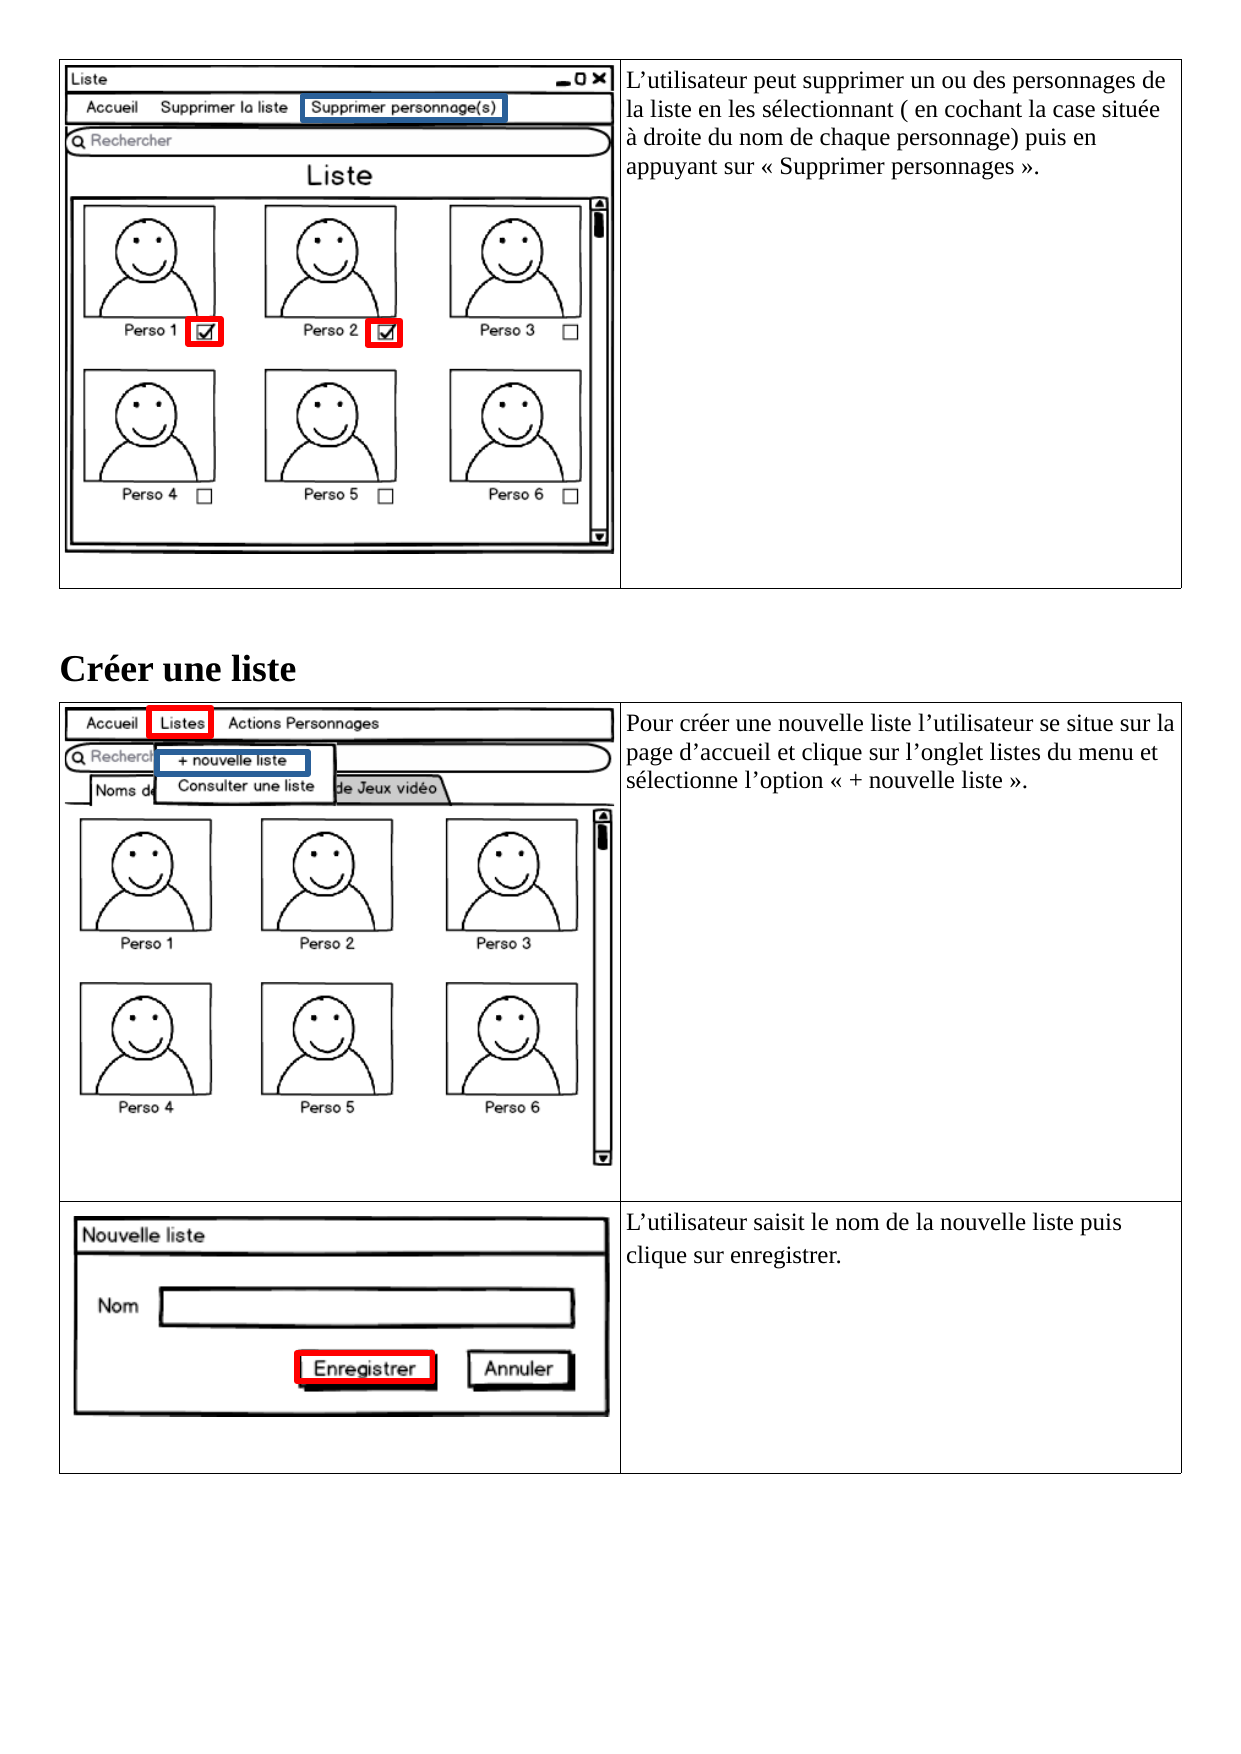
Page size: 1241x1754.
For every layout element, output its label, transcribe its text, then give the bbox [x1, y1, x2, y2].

picture [73, 1216, 610, 1417]
subtitle Créer une liste [59, 646, 1181, 689]
picture [152, 711, 208, 733]
picture [64, 707, 615, 1167]
table_cell [60, 1202, 620, 1473]
table_cell [60, 60, 620, 588]
table_cell L’utilisateur saisit le nom de la nouvelle liste puis clique sur enregistrer. [621, 1202, 1181, 1473]
table_header Pour créer une nouvelle liste l’utilisateur se situe sur la page d’accueil et clique sur l’onglet listes du menu et sélectionne l’option « + nouvelle liste ». [621, 703, 1181, 1201]
picture [64, 65, 615, 554]
table_cell L’utilisateur peut supprimer un ou des personnages de la liste en les sélectionnant ( en cochant la case située à droite du nom de chaque personnage) puis en appuyant sur « Supprimer personnages ». [621, 60, 1181, 588]
table_header [60, 703, 620, 1201]
